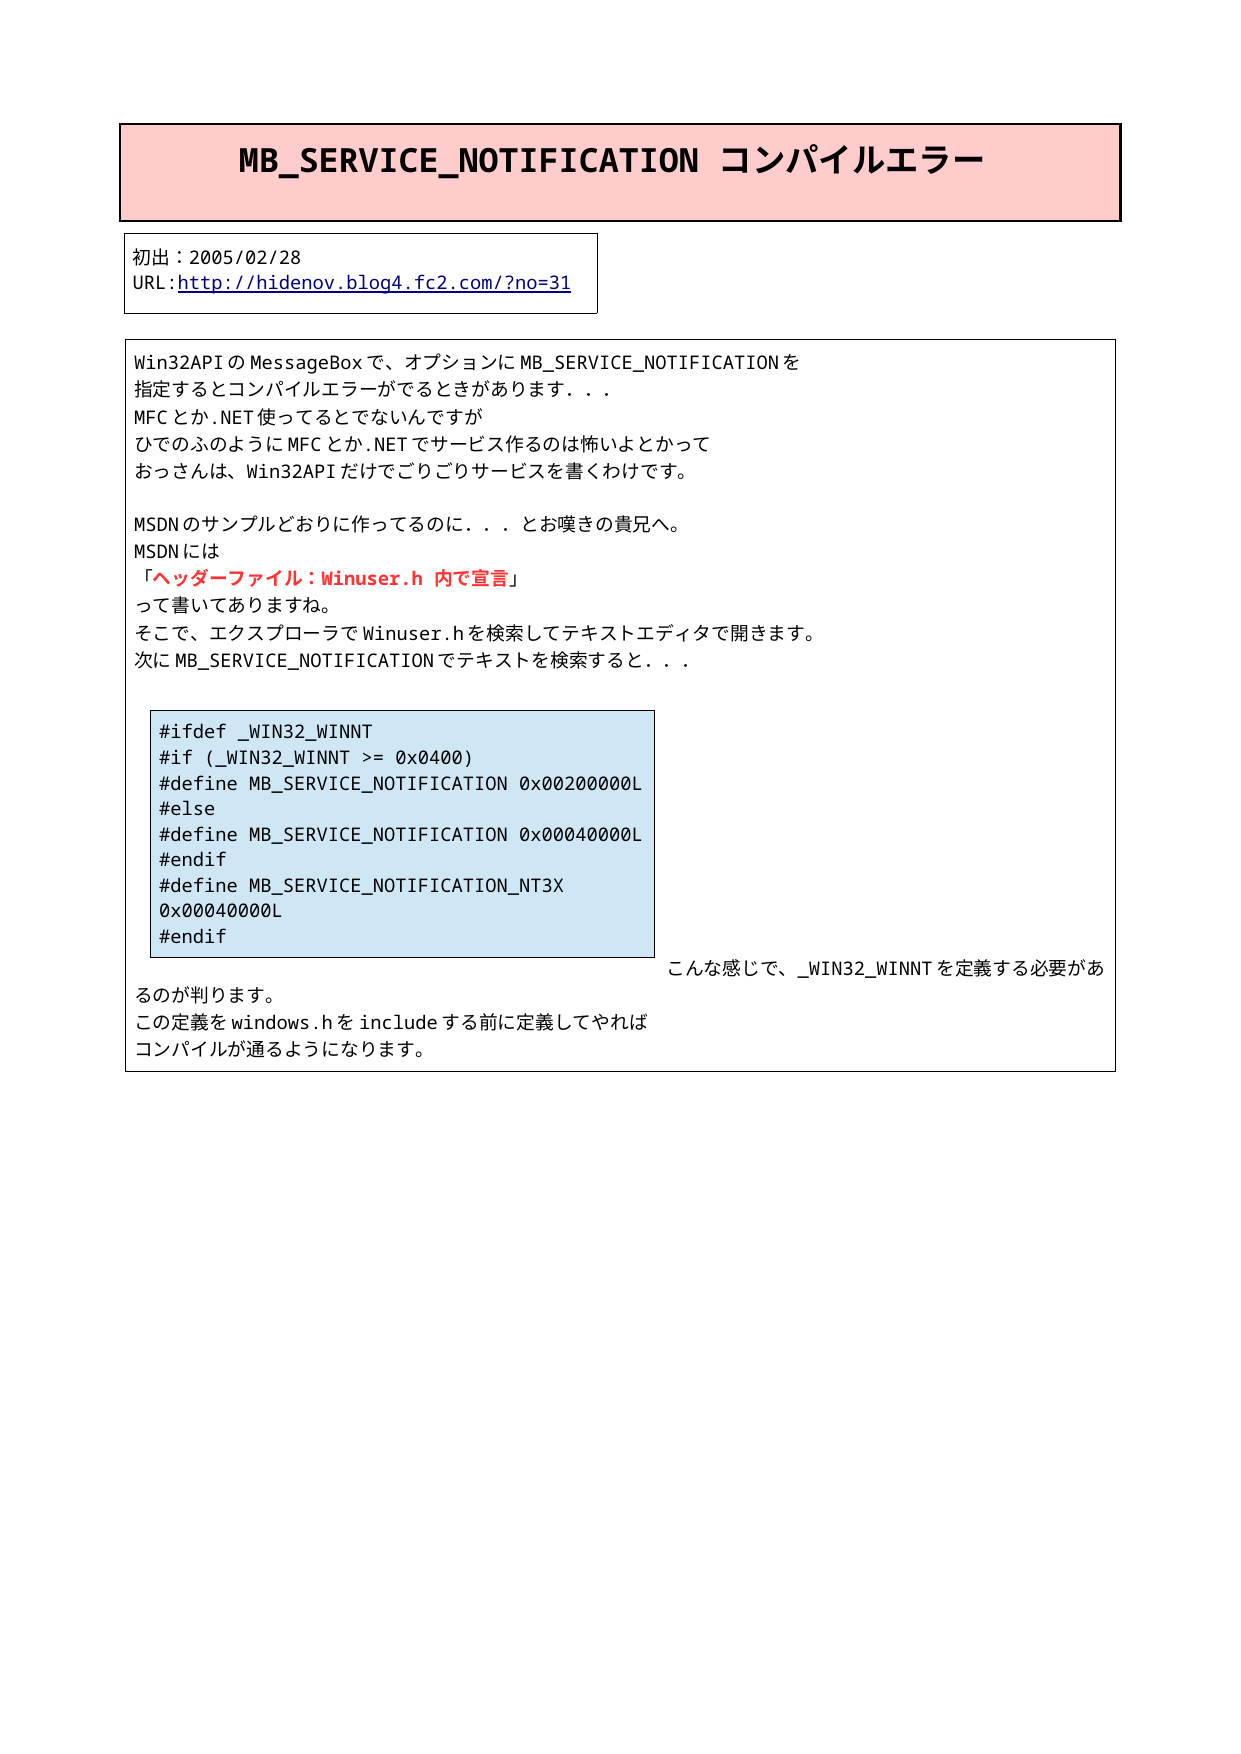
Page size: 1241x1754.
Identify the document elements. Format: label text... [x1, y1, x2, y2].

text こんな感じで、_WIN32_WINNTを定義する必要があるのが判ります。 この定義をwindows.hをincludeする前に定義してやれば コンパイルが通るようになります。 [134, 953, 1107, 1062]
text Win32APIのMessageBoxで、オプションにMB_SERVICE_NOTIFICATIONを 指定するとコンパイルエラーがでるときがあります．．． MFCとか.NET使ってるとでないんですが ひでのふのようにMFCとか.NETでサービス作るのは怖いよとかって おっさんは、Win32APIだけでごりごりサービスを書くわけです。 MSDNのサンプルどおりに作ってるのに．．．とお嘆きの貴兄へ。 MSDNには 「ヘッダーファイル：Winuser.h 内で宣言」 って書いてありますね。 そこで、エクスプローラでWinuser.hを検索してテキストエディタで開きます。 次にMB_SERVICE_NOTIFICATIONでテキストを検索すると．．． [134, 348, 1107, 698]
text URL:http://hidenov.blog4.fc2.com/?no=31 [132, 269, 588, 295]
text #ifdef _WIN32_WINNT #if (_WIN32_WINNT >= 0x0400) #define MB_SERVICE_NOTIFICATION 0x00200000L #else #define MB_SERVICE_NOTIFICATION 0x00040000L #endif #define MB_SERVICE_NOTIFICATION_NT3X 0x00040000L #endif [159, 719, 645, 948]
text 初出：2005/02/28 [132, 242, 588, 269]
text MB_SERVICE_NOTIFICATION コンパイルエラー [129, 134, 1111, 182]
